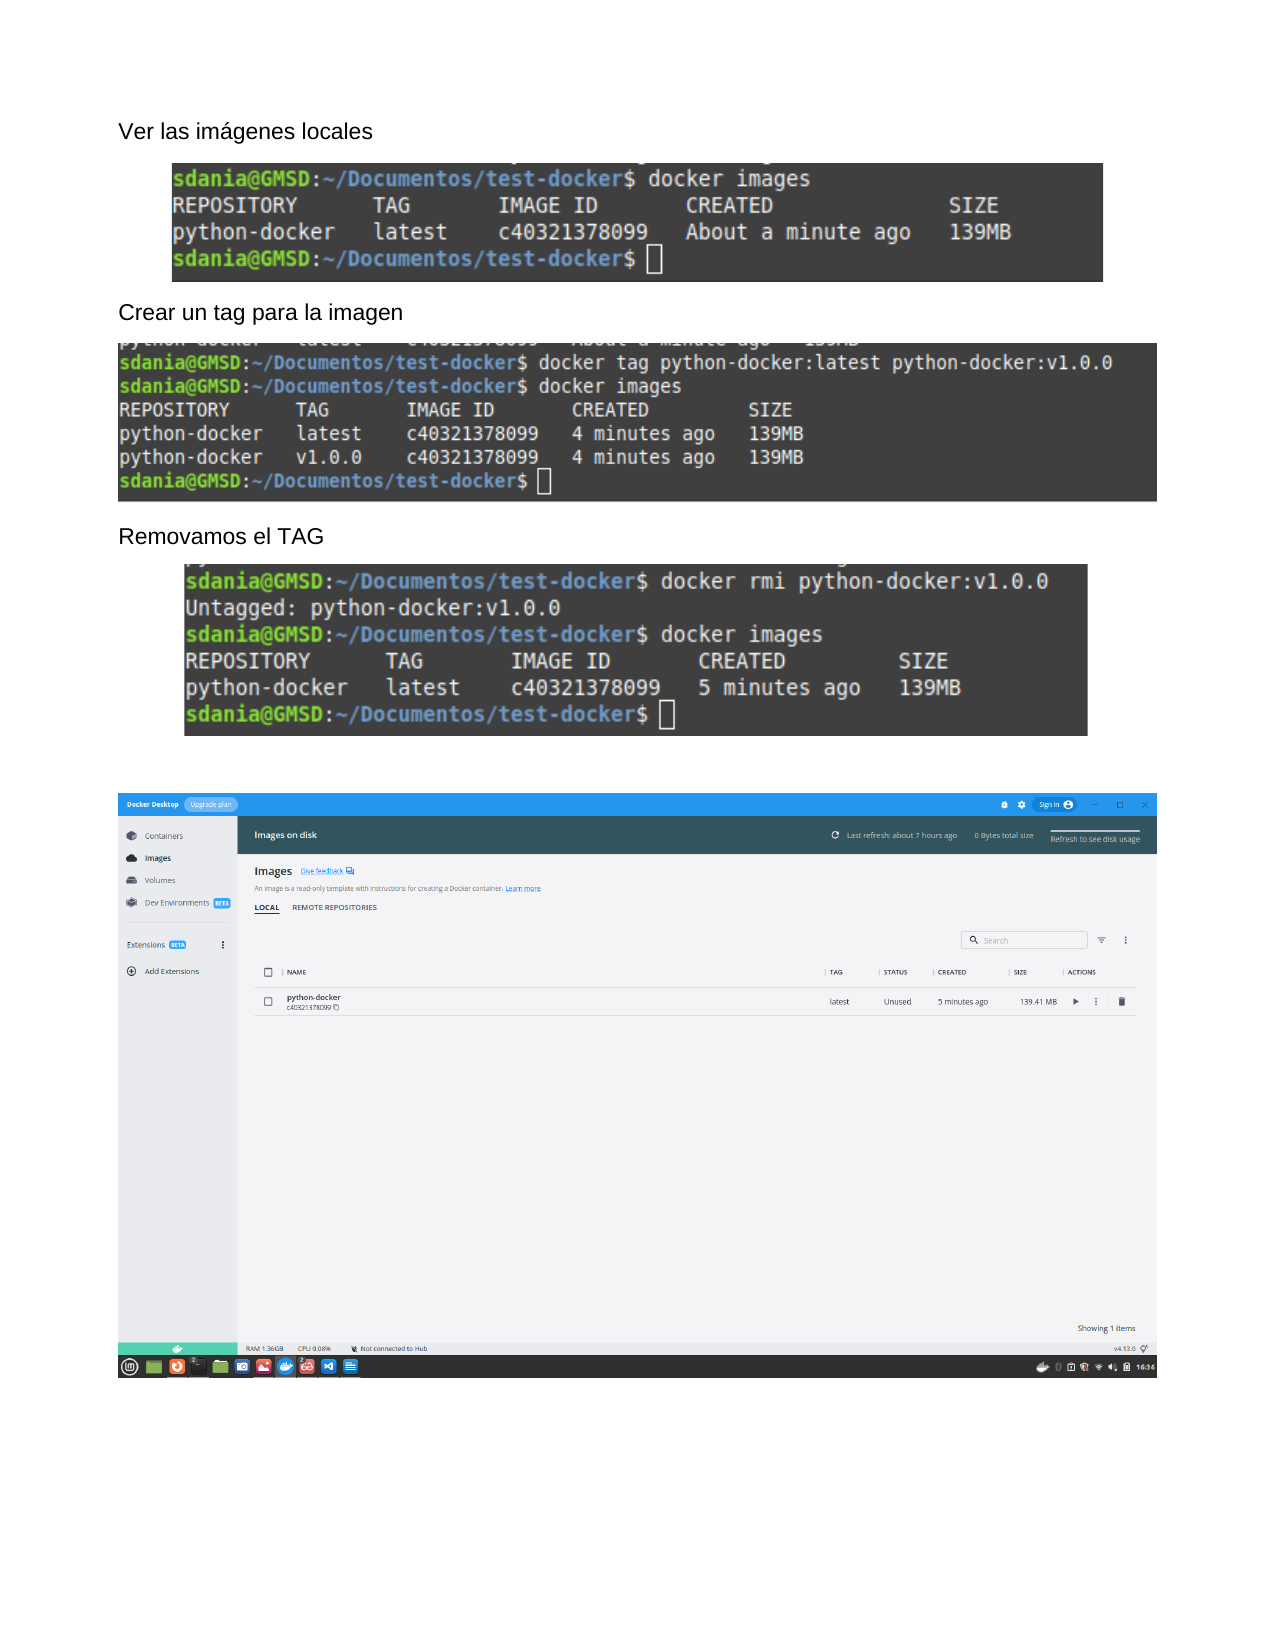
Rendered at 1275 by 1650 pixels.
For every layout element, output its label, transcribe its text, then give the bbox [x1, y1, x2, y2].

picture [118, 343, 1157, 503]
text Removamos el TAG [118, 503, 1157, 549]
text Crear un tag para la imagen [118, 298, 1157, 325]
text Ver las imágenes locales [118, 118, 1157, 144]
picture [118, 793, 1157, 1378]
picture [171, 163, 1104, 282]
picture [184, 564, 1088, 736]
